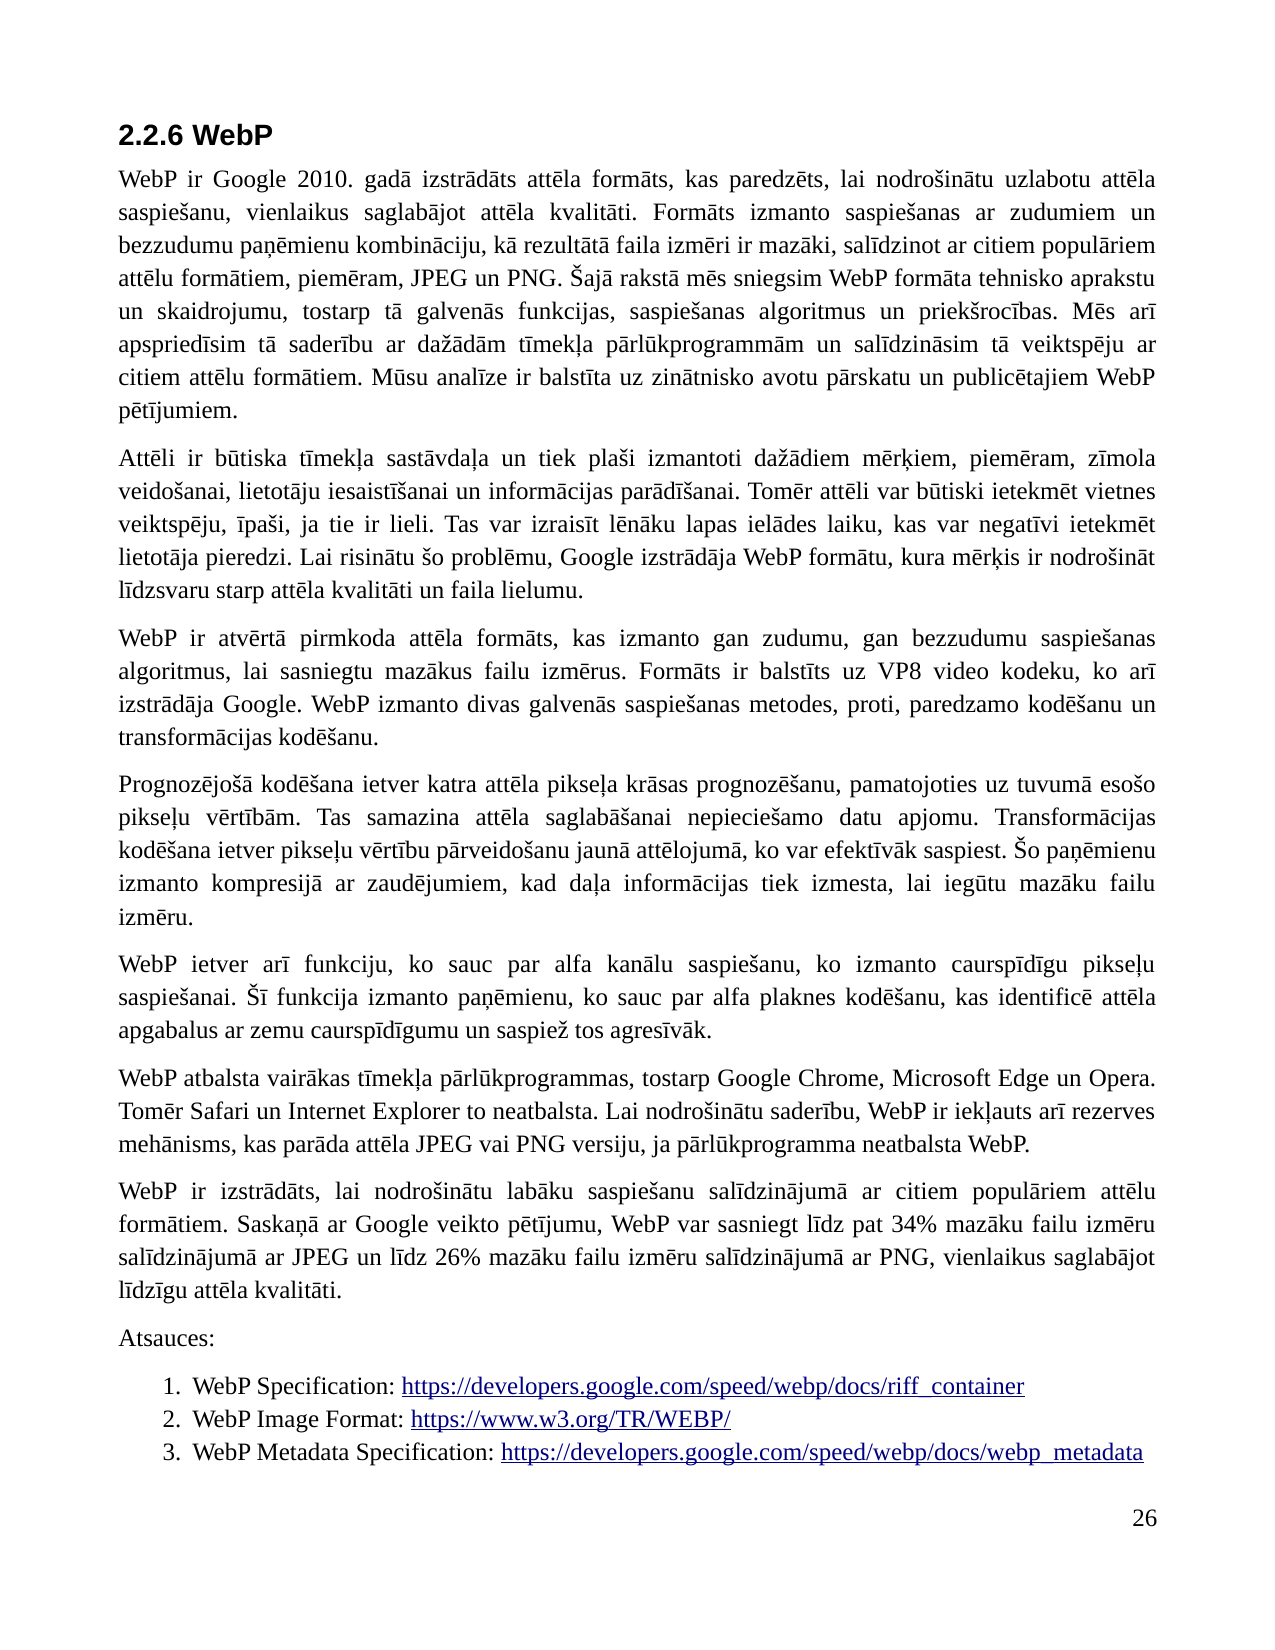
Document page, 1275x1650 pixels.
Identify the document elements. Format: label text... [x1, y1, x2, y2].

list WebP Metadata Specification: https://developers.google.com/speed/webp/docs/webp_metadata [162, 1437, 1157, 1466]
text WebP ietver arī funkciju, ko sauc par alfa kanālu saspiešanu, ko izmanto caurspīdīgu pikseļu saspiešanai. Šī funkcija izmanto paņēmienu, ko sauc par alfa plaknes kodēšanu, kas identificē attēla apgabalus ar zemu caurspīdīgumu un saspiež tos agresīvāk. [118, 949, 1157, 1044]
text Atsauces: [118, 1323, 1157, 1352]
text WebP ir atvērtā pirmkoda attēla formāts, kas izmanto gan zudumu, gan bezzudumu saspiešanas algoritmus, lai sasniegtu mazākus failu izmērus. Formāts ir balstīts uz VP8 video kodeku, ko arī izstrādāja Google. WebP izmanto divas galvenās saspiešanas metodes, proti, paredzamo kodēšanu un transformācijas kodēšanu. [118, 623, 1157, 751]
text Prognozējošā kodēšana ietver katra attēla pikseļa krāsas prognozēšanu, pamatojoties uz tuvumā esošo pikseļu vērtībām. Tas samazina attēla saglabāšanai nepieciešamo datu apjomu. Transformācijas kodēšana ietver pikseļu vērtību pārveidošanu jaunā attēlojumā, ko var efektīvāk saspiest. Šo paņēmienu izmanto kompresijā ar zaudējumiem, kad daļa informācijas tiek izmesta, lai iegūtu mazāku failu izmēru. [118, 769, 1157, 930]
subtitle WebP [118, 118, 1157, 152]
text WebP ir Google 2010. gadā izstrādāts attēla formāts, kas paredzēts, lai nodrošinātu uzlabotu attēla saspiešanu, vienlaikus saglabājot attēla kvalitāti. Formāts izmanto saspiešanas ar zudumiem un bezzudumu paņēmienu kombināciju, kā rezultātā faila izmēri ir mazāki, salīdzinot ar citiem populāriem attēlu formātiem, piemēram, JPEG un PNG. Šajā rakstā mēs sniegsim WebP formāta tehnisko aprakstu un skaidrojumu, tostarp tā galvenās funkcijas, saspiešanas algoritmus un priekšrocības. Mēs arī apspriedīsim tā saderību ar dažādām tīmekļa pārlūkprogrammām un salīdzināsim tā veiktspēju ar citiem attēlu formātiem. Mūsu analīze ir balstīta uz zinātnisko avotu pārskatu un publicētajiem WebP pētījumiem. [118, 164, 1157, 424]
list WebP Specification: https://developers.google.com/speed/webp/docs/riff_container [162, 1371, 1157, 1399]
text WebP ir izstrādāts, lai nodrošinātu labāku saspiešanu salīdzinājumā ar citiem populāriem attēlu formātiem. Saskaņā ar Google veikto pētījumu, WebP var sasniegt līdz pat 34% mazāku failu izmēru salīdzinājumā ar JPEG un līdz 26% mazāku failu izmēru salīdzinājumā ar PNG, vienlaikus saglabājot līdzīgu attēla kvalitāti. [118, 1176, 1157, 1304]
text Attēli ir būtiska tīmekļa sastāvdaļa un tiek plaši izmantoti dažādiem mērķiem, piemēram, zīmola veidošanai, lietotāju iesaistīšanai un informācijas parādīšanai. Tomēr attēli var būtiski ietekmēt vietnes veiktspēju, īpaši, ja tie ir lieli. Tas var izraisīt lēnāku lapas ielādes laiku, kas var negatīvi ietekmēt lietotāja pieredzi. Lai risinātu šo problēmu, Google izstrādāja WebP formātu, kura mērķis ir nodrošināt līdzsvaru starp attēla kvalitāti un faila lielumu. [118, 443, 1157, 604]
list WebP Image Format: https://www.w3.org/TR/WEBP/ [162, 1404, 1157, 1432]
text WebP atbalsta vairākas tīmekļa pārlūkprogrammas, tostarp Google Chrome, Microsoft Edge un Opera. Tomēr Safari un Internet Explorer to neatbalsta. Lai nodrošinātu saderību, WebP ir iekļauts arī rezerves mehānisms, kas parāda attēla JPEG vai PNG versiju, ja pārlūkprogramma neatbalsta WebP. [118, 1063, 1157, 1158]
